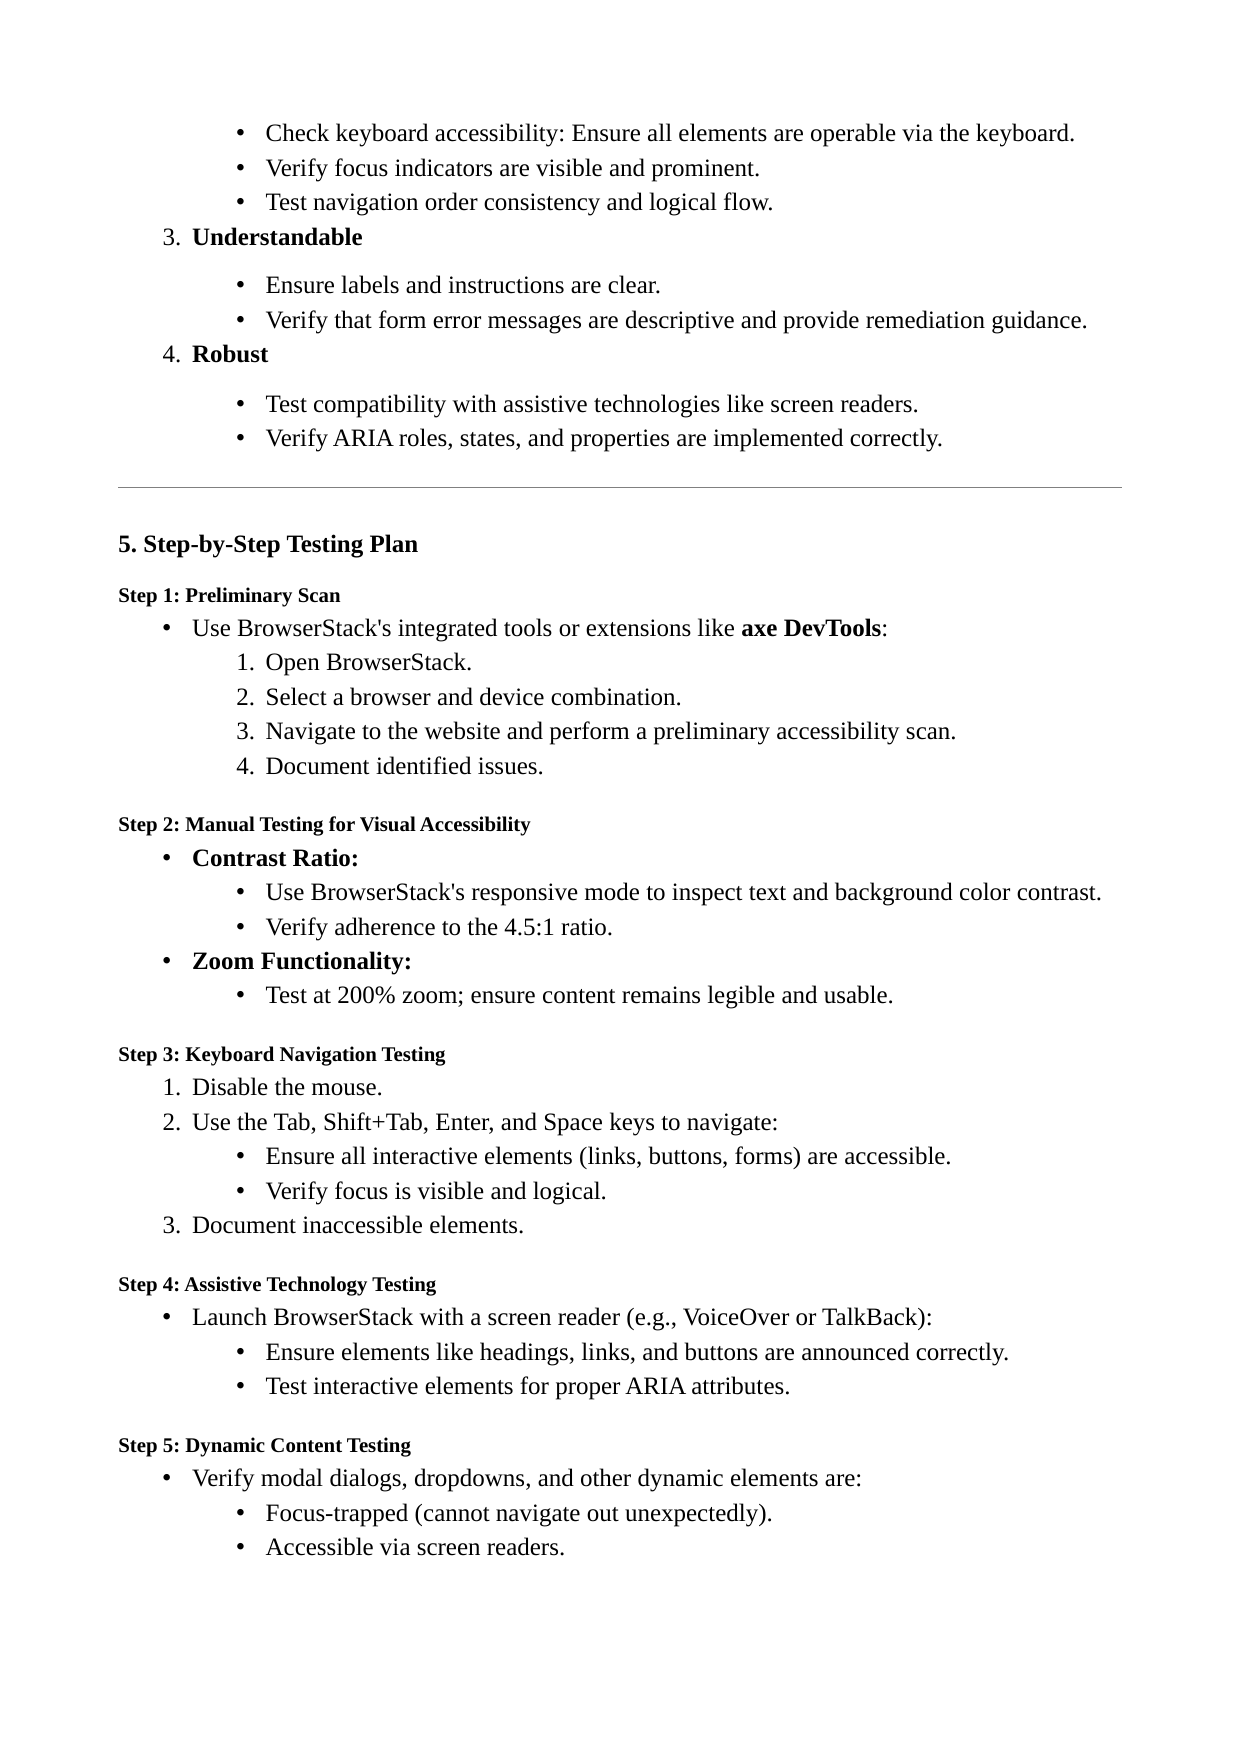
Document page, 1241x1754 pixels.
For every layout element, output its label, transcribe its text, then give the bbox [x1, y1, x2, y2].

list Contrast Ratio: [162, 843, 1122, 871]
list Test interactive elements for proper ARIA attributes. [236, 1371, 1122, 1400]
list Navigate to the website and perform a preliminary accessibility scan. [236, 716, 1122, 745]
list Open BrowserStack. [236, 647, 1122, 676]
list Check keyboard accessibility: Ensure all elements are operable via the keyboard. [236, 118, 1122, 147]
list Use BrowserStack's responsive mode to inspect text and background color contrast. [236, 877, 1122, 906]
list Launch BrowserStack with a screen reader (e.g., VoiceOver or TalkBack): [162, 1302, 1122, 1331]
list Document inaccessible elements. [162, 1210, 1122, 1239]
list Ensure all interactive elements (links, buttons, forms) are accessible. [236, 1141, 1122, 1170]
subtitle 5. Step-by-Step Testing Plan [118, 529, 1122, 558]
subtitle Step 4: Assistive Technology Testing [118, 1272, 1122, 1296]
list Document identified issues. [236, 751, 1122, 779]
list Verify focus is visible and logical. [236, 1176, 1122, 1205]
list Verify modal dialogs, dropdowns, and other dynamic elements are: [162, 1463, 1122, 1492]
list Test navigation order consistency and logical flow. [236, 187, 1122, 216]
list Select a browser and device combination. [236, 682, 1122, 711]
list Verify adherence to the 4.5:1 ratio. [236, 912, 1122, 940]
list Ensure elements like headings, links, and buttons are announced correctly. [236, 1337, 1122, 1366]
list Use the Tab, Shift+Tab, Enter, and Space keys to navigate: [162, 1107, 1122, 1136]
list Disable the mouse. [162, 1072, 1122, 1101]
list Verify ARIA roles, states, and properties are implemented correctly. [236, 423, 1122, 452]
list Focus-trapped (cannot navigate out unexpectedly). [236, 1498, 1122, 1526]
list Zoom Functionality: [162, 946, 1122, 975]
list Use BrowserStack's integrated tools or extensions like axe DevTools: [162, 613, 1122, 642]
subtitle Step 2: Manual Testing for Visual Accessibility [118, 812, 1122, 836]
subtitle Step 1: Preliminary Scan [118, 583, 1122, 607]
list Ensure labels and instructions are clear. [236, 271, 1122, 299]
list Accessible via screen readers. [236, 1532, 1122, 1561]
list Robust [162, 339, 1122, 368]
list Understandable [162, 222, 1122, 250]
list Test compatibility with assistive technologies like screen readers. [236, 389, 1122, 417]
subtitle Step 5: Dynamic Content Testing [118, 1433, 1122, 1457]
subtitle Step 3: Keyboard Navigation Testing [118, 1042, 1122, 1066]
list Verify that form error messages are descriptive and provide remediation guidance. [236, 305, 1122, 334]
list Test at 200% zoom; ensure content remains legible and usable. [236, 981, 1122, 1009]
list Verify focus indicators are visible and prominent. [236, 153, 1122, 181]
